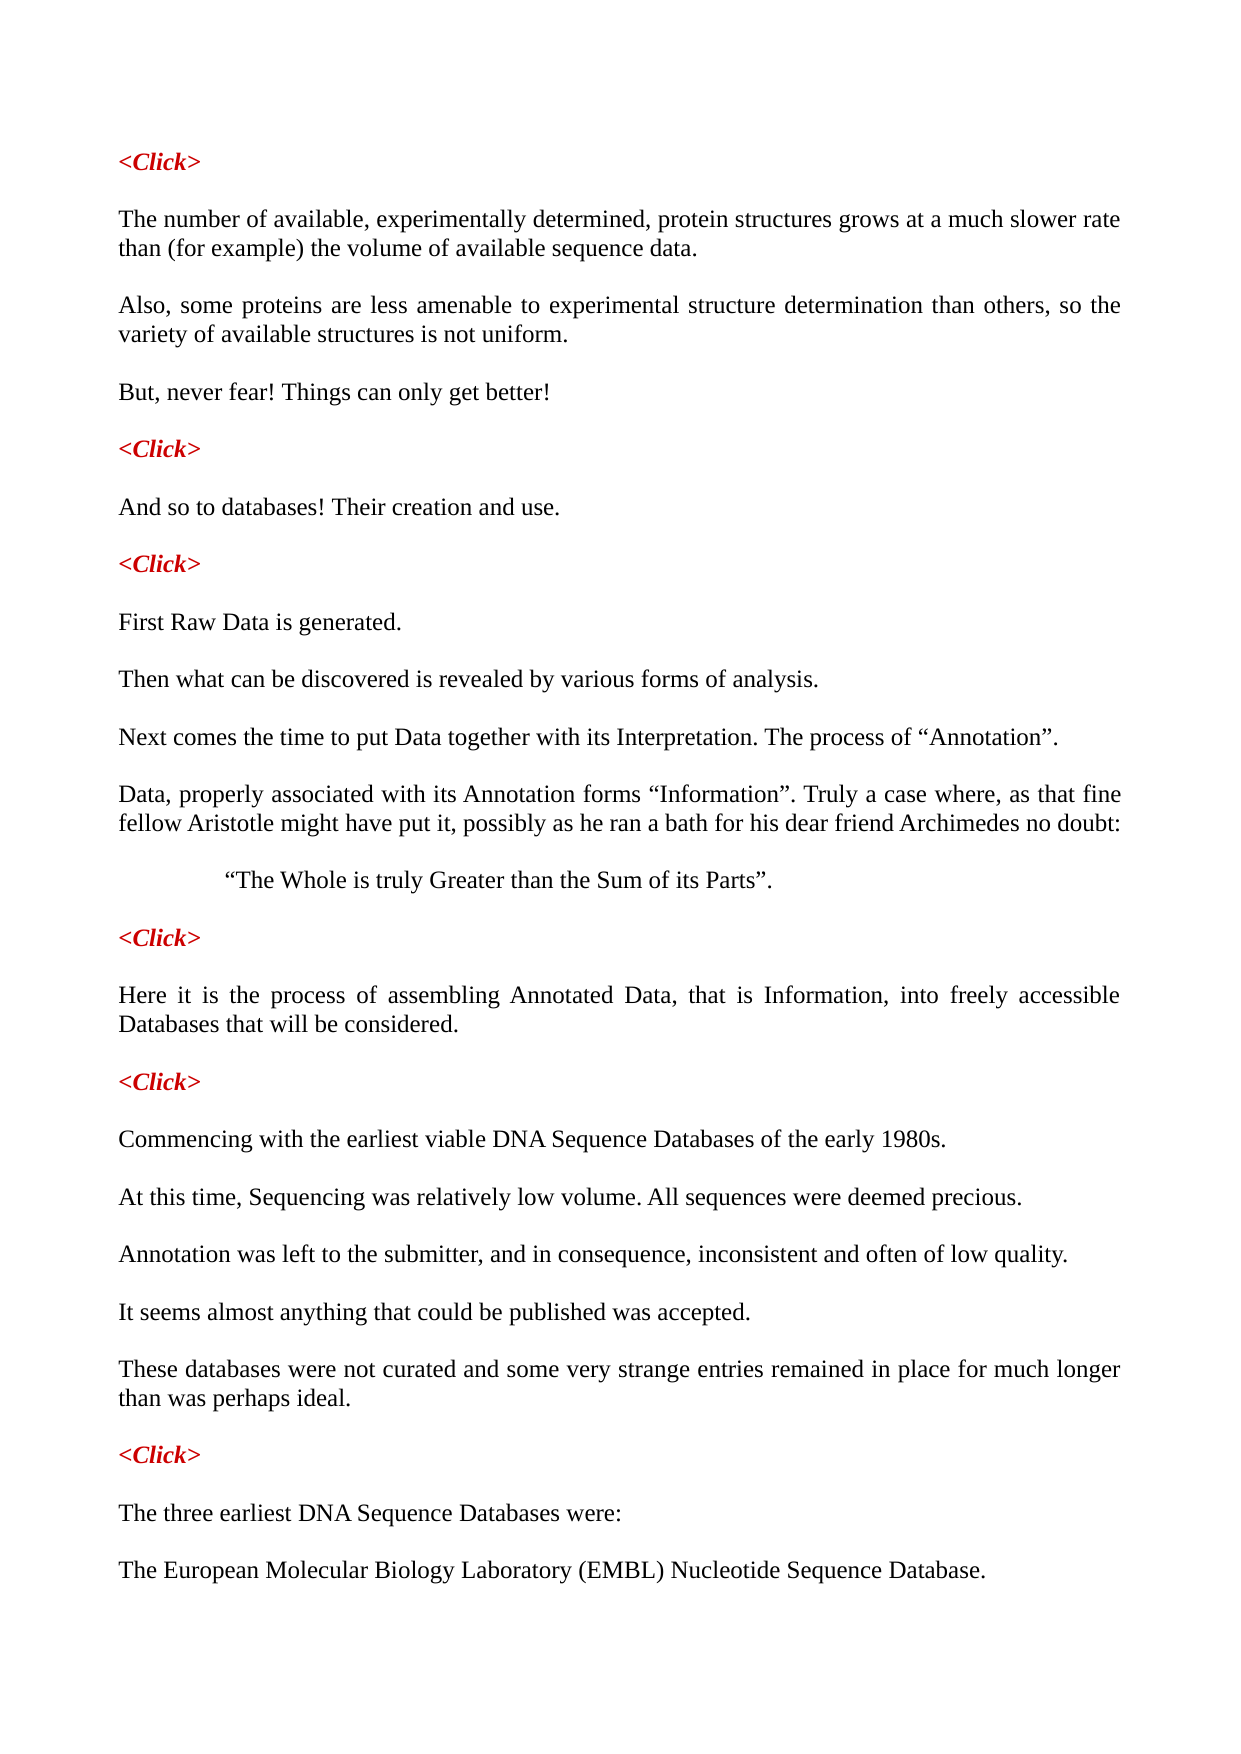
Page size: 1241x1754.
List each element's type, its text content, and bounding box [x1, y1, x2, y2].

text <Click> [118, 549, 1122, 578]
text These databases were not curated and some very strange entries remained in place for much longer than was perhaps ideal. [118, 1354, 1122, 1412]
text “The Whole is truly Greater than the Sum of its Parts”. [118, 866, 1122, 894]
text And so to databases! Their creation and use. [118, 492, 1122, 521]
text The three earliest DNA Sequence Databases were: [118, 1498, 1122, 1527]
text Annotation was left to the submitter, and in consequence, inconsistent and often of low quality. [118, 1239, 1122, 1268]
text Here it is the process of assembling Annotated Data, that is Information, into freely accessible Databases that will be considered. [118, 981, 1122, 1038]
text Commencing with the earliest viable DNA Sequence Databases of the early 1980s. [118, 1124, 1122, 1153]
text At this time, Sequencing was relatively low volume. All sequences were deemed precious. [118, 1182, 1122, 1211]
text First Raw Data is generated. [118, 607, 1122, 636]
text <Click> [118, 1067, 1122, 1096]
text <Click> [118, 923, 1122, 952]
text Data, properly associated with its Annotation forms “Information”. Truly a case where, as that fine fellow Aristotle might have put it, possibly as he ran a bath for his dear friend Archimedes no doubt: [118, 779, 1122, 837]
text It seems almost anything that could be published was accepted. [118, 1297, 1122, 1326]
text <Click> [118, 434, 1122, 463]
text <Click> [118, 147, 1122, 176]
text The European Molecular Biology Laboratory (EMBL) Nucleotide Sequence Database. [118, 1556, 1122, 1584]
text Then what can be discovered is revealed by various forms of analysis. [118, 664, 1122, 693]
text Next comes the time to put Data together with its Interpretation. The process of “Annotation”. [118, 722, 1122, 751]
text But, never fear! Things can only get better! [118, 377, 1122, 406]
text Also, some proteins are less amenable to experimental structure determination than others, so the variety of available structures is not uniform. [118, 291, 1122, 348]
text <Click> [118, 1441, 1122, 1469]
text The number of available, experimentally determined, protein structures grows at a much slower rate than (for example) the volume of available sequence data. [118, 204, 1122, 262]
